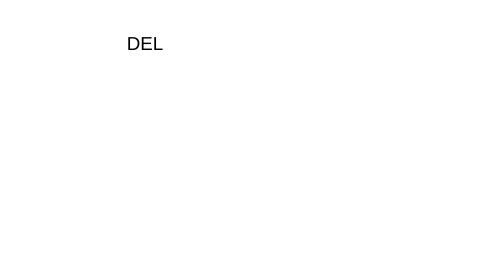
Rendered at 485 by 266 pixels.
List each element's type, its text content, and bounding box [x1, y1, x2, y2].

table_cell [6, 6, 121, 125]
table_cell N. <o.purchase_id and o.purchase_id.name or o.origin or ''> DEL <o.purchase_id and formatLang(o.purchase_id.date_order, date = True) or formatLang(o.date[:10], date = True)> [121, 6, 484, 125]
